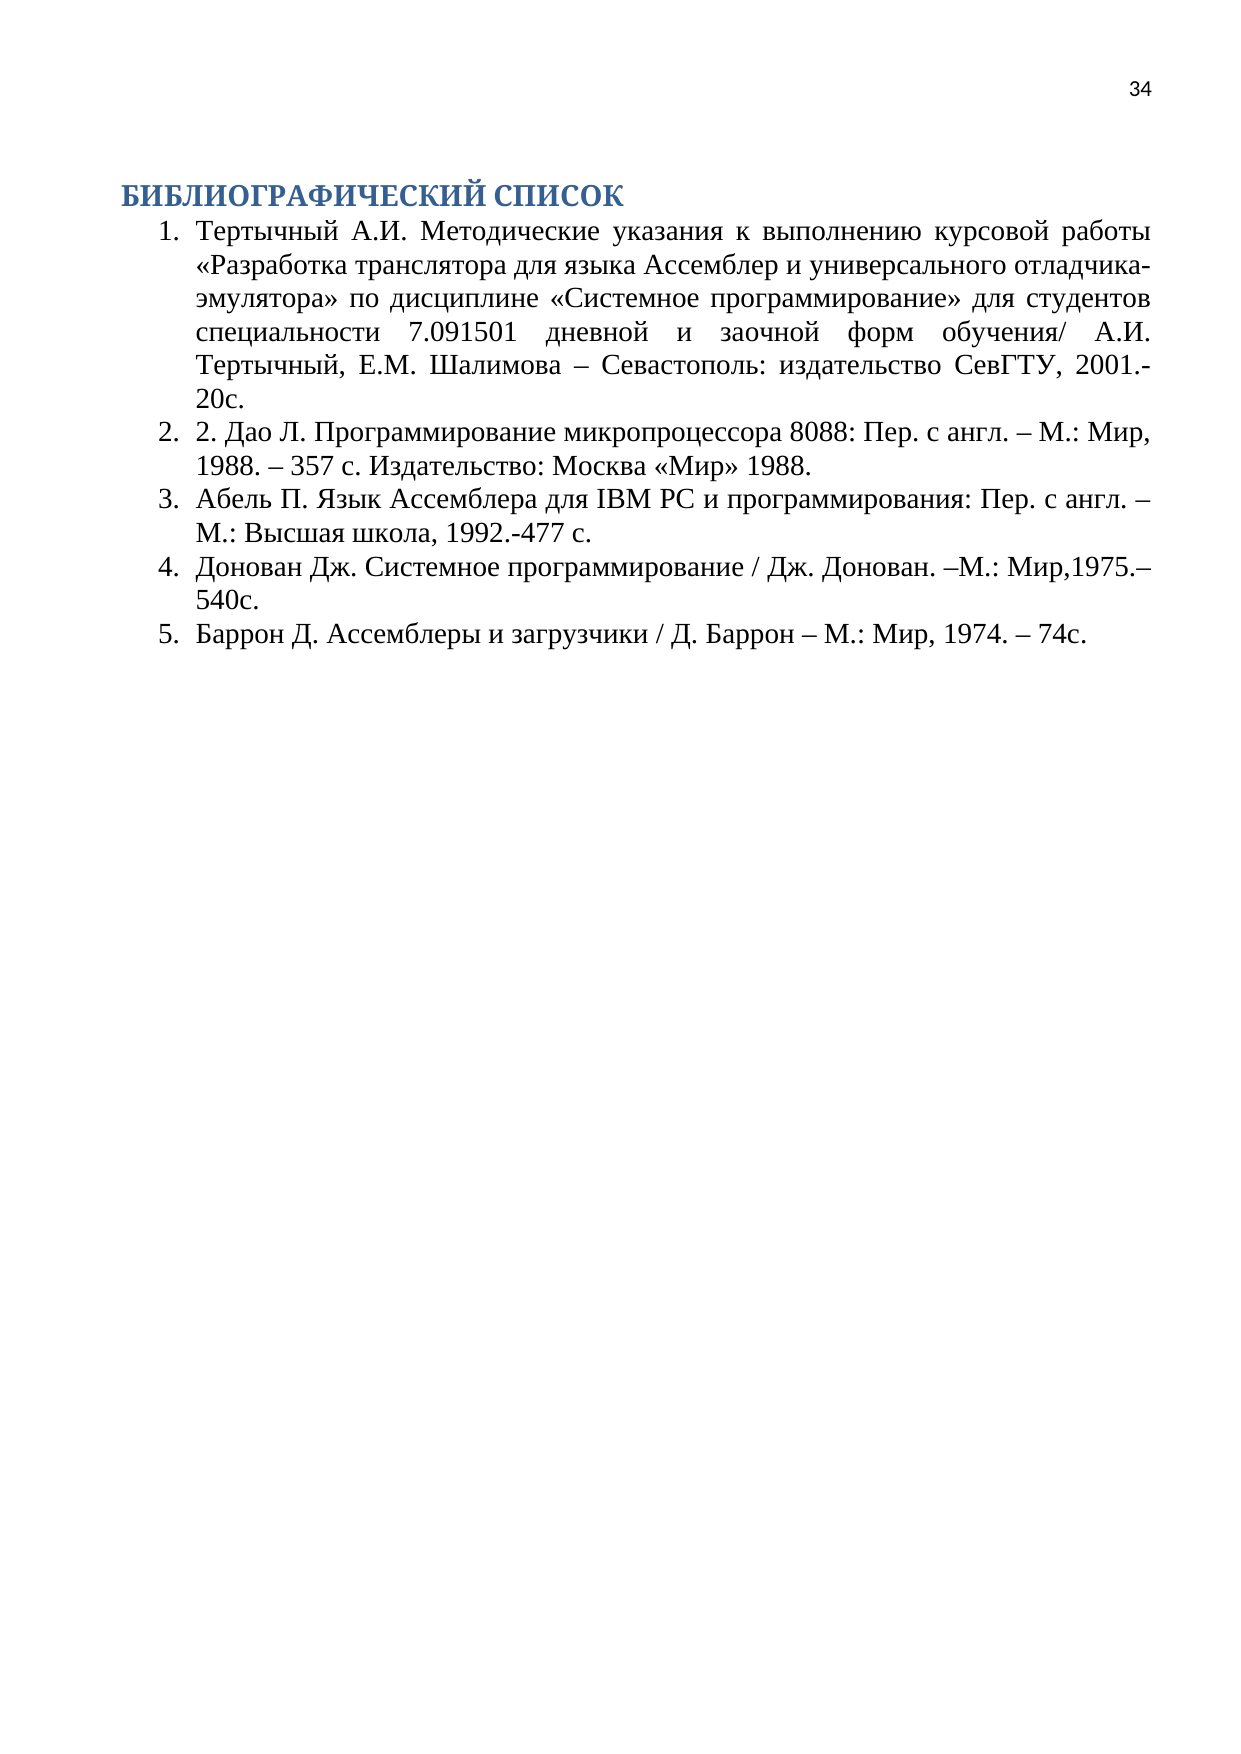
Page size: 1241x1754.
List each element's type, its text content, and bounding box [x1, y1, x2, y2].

list 2. Дао Л. Программирование микропроцессора 8088: Пер. с англ. – М.: Мир, 1988. – 357 с. Издательство: Москва «Мир» 1988. [158, 414, 1152, 482]
list Донован Дж. Системное программирование / Дж. Донован. –М.: Мир,1975.– 540c. [158, 549, 1152, 616]
subtitle БИБЛИОГРАФИЧЕСКИЙ СПИСОК [120, 180, 1152, 213]
list Баррон Д. Ассемблеры и загрузчики / Д. Баррон – М.: Мир, 1974. – 74c. [158, 616, 1152, 649]
list Тертычный А.И. Методические указания к выполнению курсовой работы «Разработка транслятора для языка Ассемблер и универсального отладчика-эмулятора» по дисциплине «Системное программирование» для студентов специальности 7.091501 дневной и заочной форм обучения/ А.И. Тертычный, Е.М. Шалимова – Севастополь: издательство СевГТУ, 2001.- 20с. [158, 213, 1152, 414]
list Абель П. Язык Ассемблера для IBM PC и программирования: Пер. с англ. – М.: Высшая школа, 1992.-477 с. [158, 482, 1152, 549]
